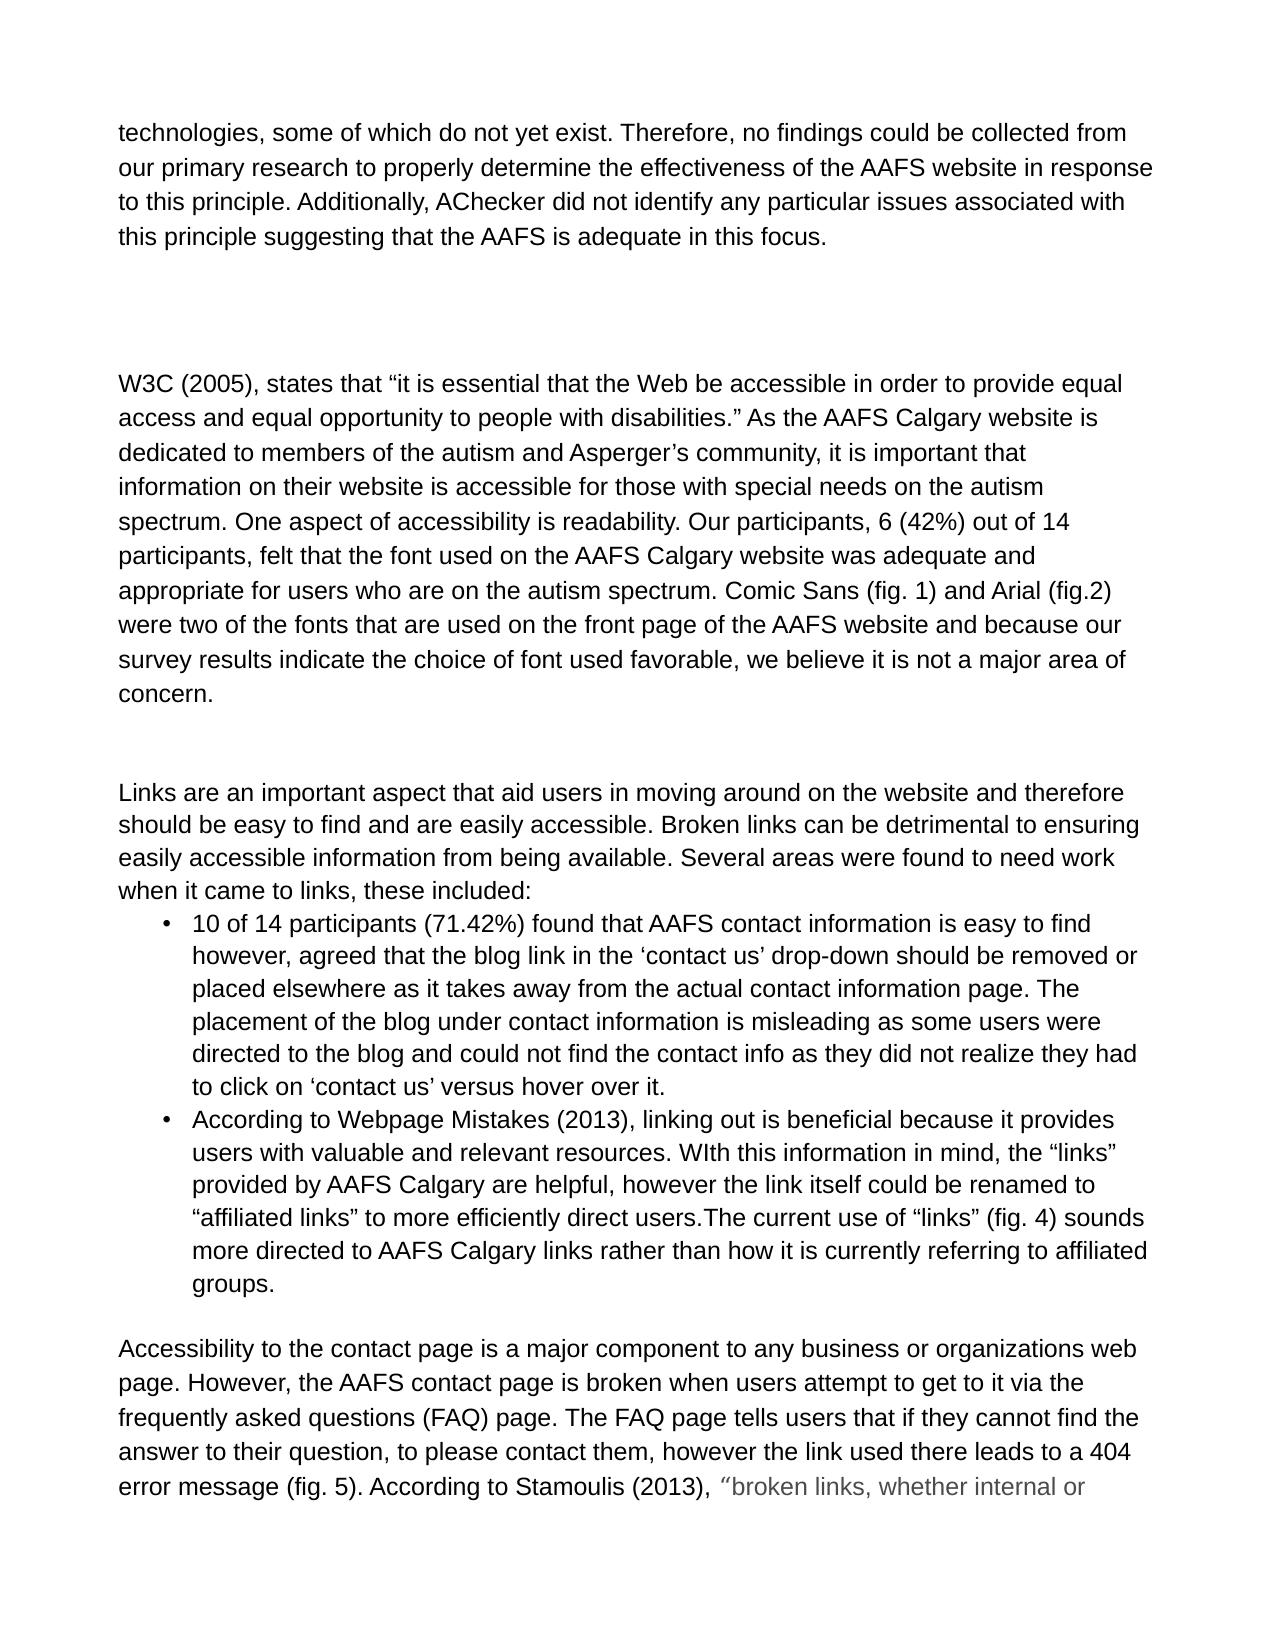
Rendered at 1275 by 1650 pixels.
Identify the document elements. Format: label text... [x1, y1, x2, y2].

text W3C (2005), states that “it is essential that the Web be accessible in order to provide equal access and equal opportunity to people with disabilities.” As the AAFS Calgary website is dedicated to members of the autism and Asperger’s community, it is important that information on their website is accessible for those with special needs on the autism spectrum. One aspect of accessibility is readability. Our participants, 6 (42%) out of 14 participants, felt that the font used on the AAFS Calgary website was adequate and appropriate for users who are on the autism spectrum. Comic Sans (fig. 1) and Arial (fig.2) were two of the fonts that are used on the front page of the AAFS website and because our survey results indicate the choice of font used favorable, we believe it is not a major area of concern. [118, 369, 1157, 708]
text Links are an important aspect that aid users in moving around on the website and therefore should be easy to find and are easily accessible. Broken links can be detrimental to ensuring easily accessible information from being available. Several areas were found to need work when it came to links, these included: [118, 778, 1157, 904]
list According to Webpage Mistakes (2013), linking out is beneficial because it provides users with valuable and relevant resources. WIth this information in mind, the “links” provided by AAFS Calgary are helpful, however the link itself could be renamed to “affiliated links” to more efficiently direct users.The current use of “links” (fig. 4) sounds more directed to AAFS Calgary links rather than how it is currently referring to affiliated groups. [162, 1105, 1157, 1297]
list 10 of 14 participants (71.42%) found that AAFS contact information is easy to find however, agreed that the blog link in the ‘contact us’ drop-down should be removed or placed elsewhere as it takes away from the actual contact information page. The placement of the blog under contact information is misleading as some users were directed to the blog and could not find the contact info as they did not realize they had to click on ‘contact us’ versus hover over it. [162, 908, 1157, 1101]
text Accessibility to the contact page is a major component to any business or organizations web page. However, the AAFS contact page is broken when users attempt to get to it via the frequently asked questions (FAQ) page. The FAQ page tells users that if they cannot find the answer to their question, to please contact them, however the link used there leads to a 404 error message (fig. 5). According to Stamoulis (2013), “broken links, whether internal or [118, 1334, 1157, 1501]
text technologies, some of which do not yet exist. Therefore, no findings could be collected from our primary research to properly determine the effectiveness of the AAFS website in response to this principle. Additionally, AChecker did not identify any particular issues associated with this principle suggesting that the AAFS is adequate in this focus. [118, 118, 1157, 250]
